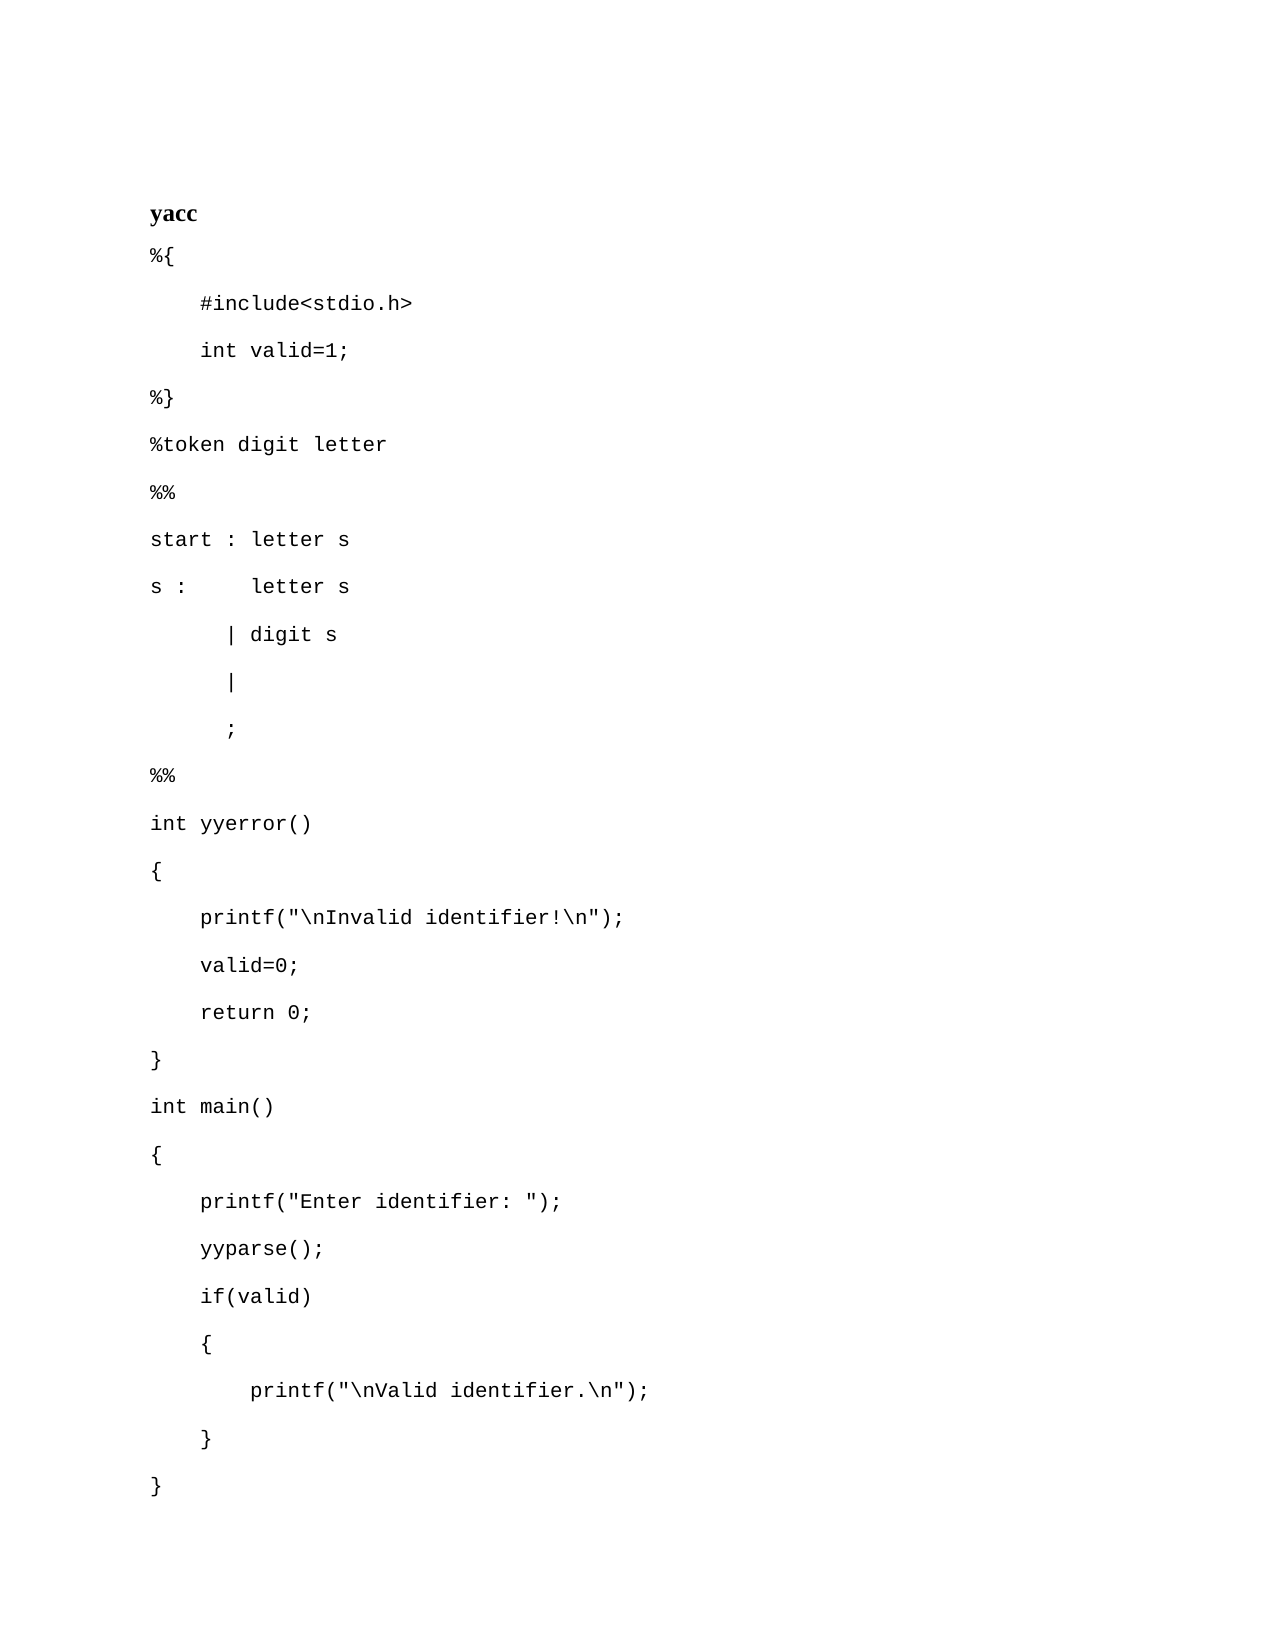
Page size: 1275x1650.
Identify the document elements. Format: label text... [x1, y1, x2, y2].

text %} [150, 387, 1125, 411]
text { [150, 860, 1125, 884]
text return 0; [150, 1002, 1125, 1026]
text printf("Enter identifier: "); [150, 1191, 1125, 1215]
text int main() [150, 1096, 1125, 1120]
text %{ [150, 245, 1125, 269]
text int valid=1; [150, 340, 1125, 363]
text s : letter s [150, 576, 1125, 600]
text ; [150, 718, 1125, 742]
text %token digit letter [150, 434, 1125, 458]
text | digit s [150, 623, 1125, 647]
text { [150, 1144, 1125, 1167]
text printf("\nValid identifier.\n"); [150, 1380, 1125, 1404]
text int yyerror() [150, 813, 1125, 836]
text start : letter s [150, 529, 1125, 553]
text %% [150, 482, 1125, 505]
text yyparse(); [150, 1238, 1125, 1262]
text } [150, 1427, 1125, 1451]
text valid=0; [150, 954, 1125, 978]
text printf("\nInvalid identifier!\n"); [150, 907, 1125, 931]
text yacc [150, 198, 1125, 226]
text if(valid) [150, 1286, 1125, 1309]
text } [150, 1475, 1125, 1498]
text | [150, 671, 1125, 694]
text } [150, 1049, 1125, 1073]
text { [150, 1333, 1125, 1357]
text #include<stdio.h> [150, 292, 1125, 316]
text %% [150, 765, 1125, 789]
